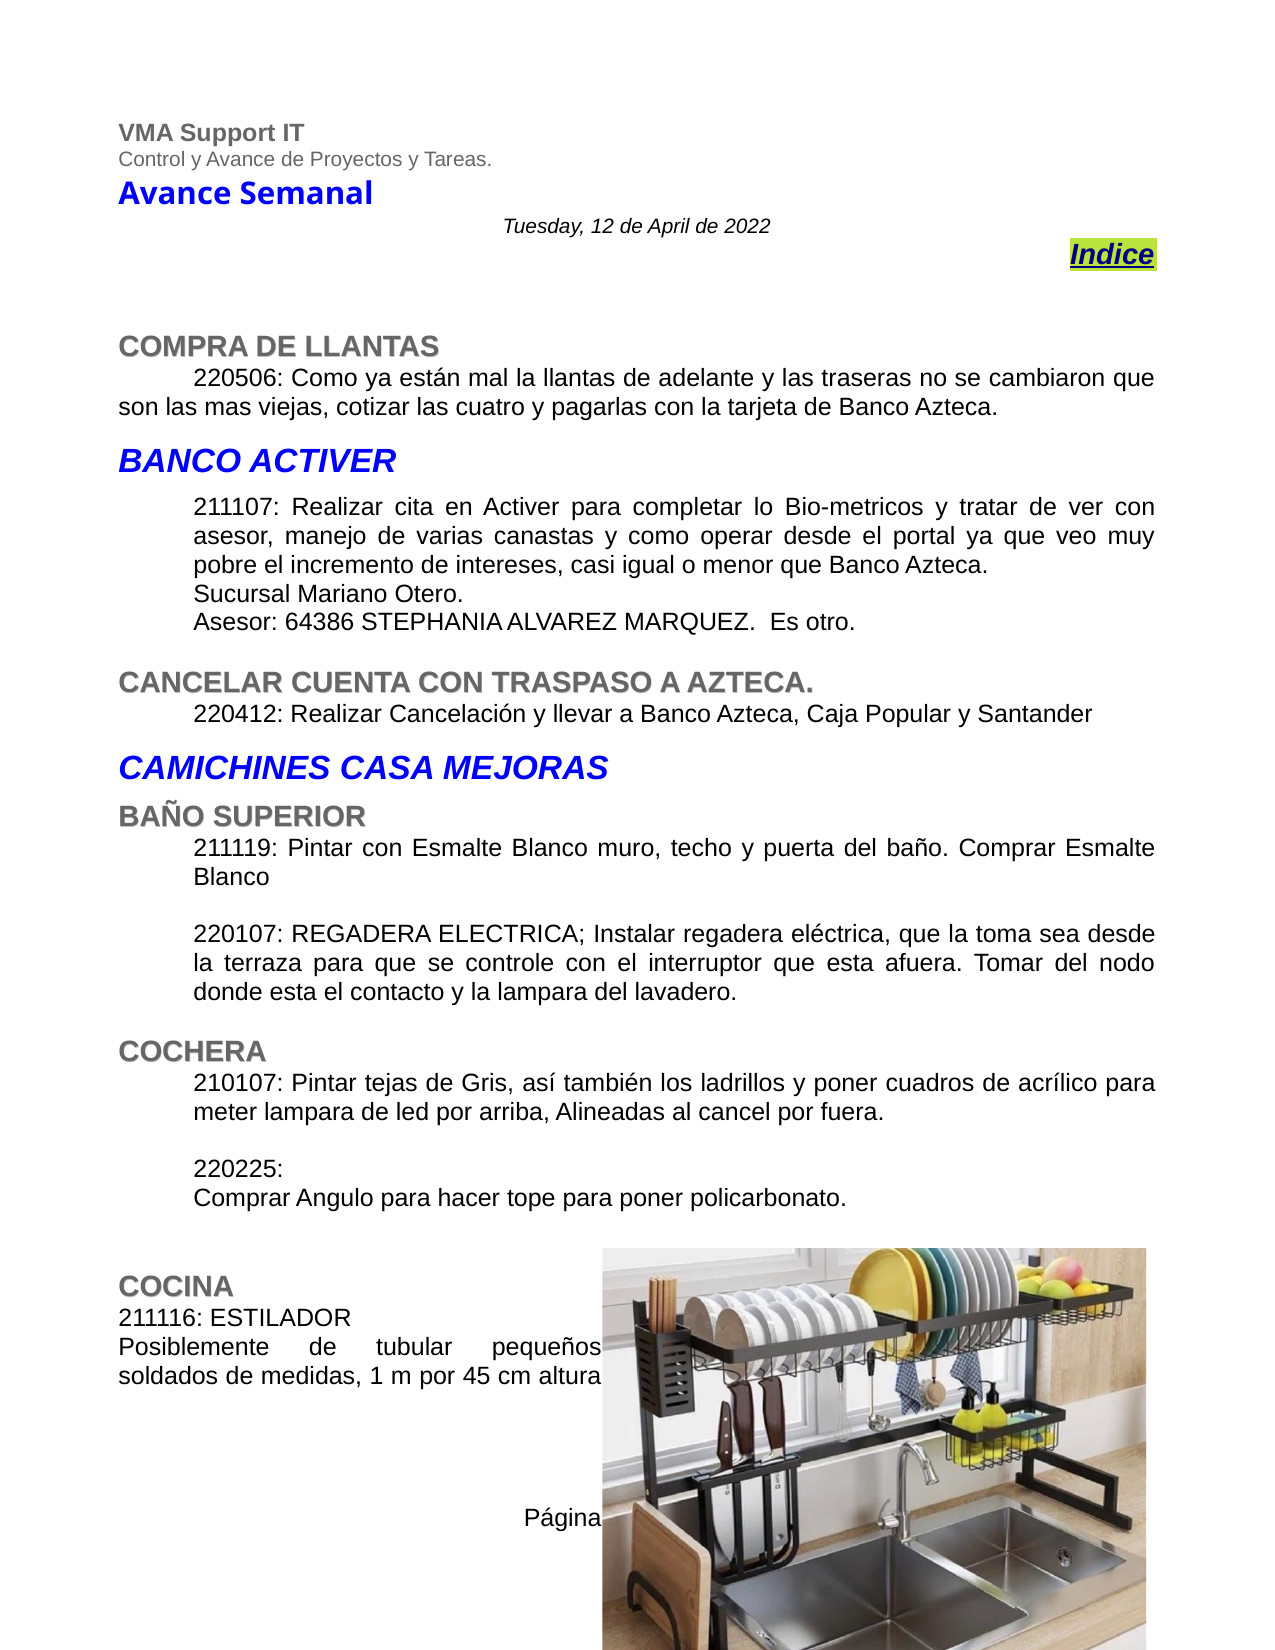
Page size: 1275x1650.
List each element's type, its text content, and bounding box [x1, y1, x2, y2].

subtitle BANCO ACTIVER [118, 441, 1157, 480]
text 220412: Realizar Cancelación y llevar a Banco Azteca, Caja Popular y Santander [193, 699, 1157, 727]
picture [602, 1248, 1147, 1650]
subtitle COMPRA DE LLANTAS [118, 329, 1157, 363]
text 220225: [193, 1154, 1157, 1183]
subtitle CANCELAR CUENTA CON TRASPASO A AZTECA. [118, 665, 1157, 699]
text 220107: REGADERA ELECTRICA; Instalar regadera eléctrica, que la toma sea desde la terraza para que se controle con el interruptor que esta afuera. Tomar del nodo donde esta el contacto y la lampara del lavadero. [193, 919, 1157, 1006]
subtitle COCINA [118, 1269, 602, 1303]
subtitle BAÑO SUPERIOR [118, 799, 1157, 833]
text Sucursal Mariano Otero. [193, 579, 1157, 607]
text 220506: Como ya están mal la llantas de adelante y las traseras no se cambiaron que son las mas viejas, cotizar las cuatro y pagarlas con la tarjeta de Banco Azteca. [118, 363, 1157, 420]
text 211119: Pintar con Esmalte Blanco muro, techo y puerta del baño. Comprar Esmalte Blanco [193, 833, 1157, 891]
subtitle CAMICHINES CASA MEJORAS [118, 748, 1157, 787]
text Asesor: 64386 STEPHANIA ALVAREZ MARQUEZ. Es otro. [193, 607, 1157, 636]
subtitle COCHERA [118, 1034, 1157, 1068]
text Comprar Angulo para hacer tope para poner policarbonato. [193, 1183, 1157, 1212]
text 211116: ESTILADOR [118, 1303, 602, 1332]
subtitle [1147, 1269, 1157, 1303]
text Posiblemente de tubular pequeños soldados de medidas, 1 m por 45 cm altura [118, 1332, 602, 1389]
text 210107: Pintar tejas de Gris, así también los ladrillos y poner cuadros de acrílico para meter lampara de led por arriba, Alineadas al cancel por fuera. [193, 1068, 1157, 1126]
text 211107: Realizar cita en Activer para completar lo Bio-metricos y tratar de ver con asesor, manejo de varias canastas y como operar desde el portal ya que veo muy pobre el incremento de intereses, casi igual o menor que Banco Azteca. [193, 492, 1157, 579]
